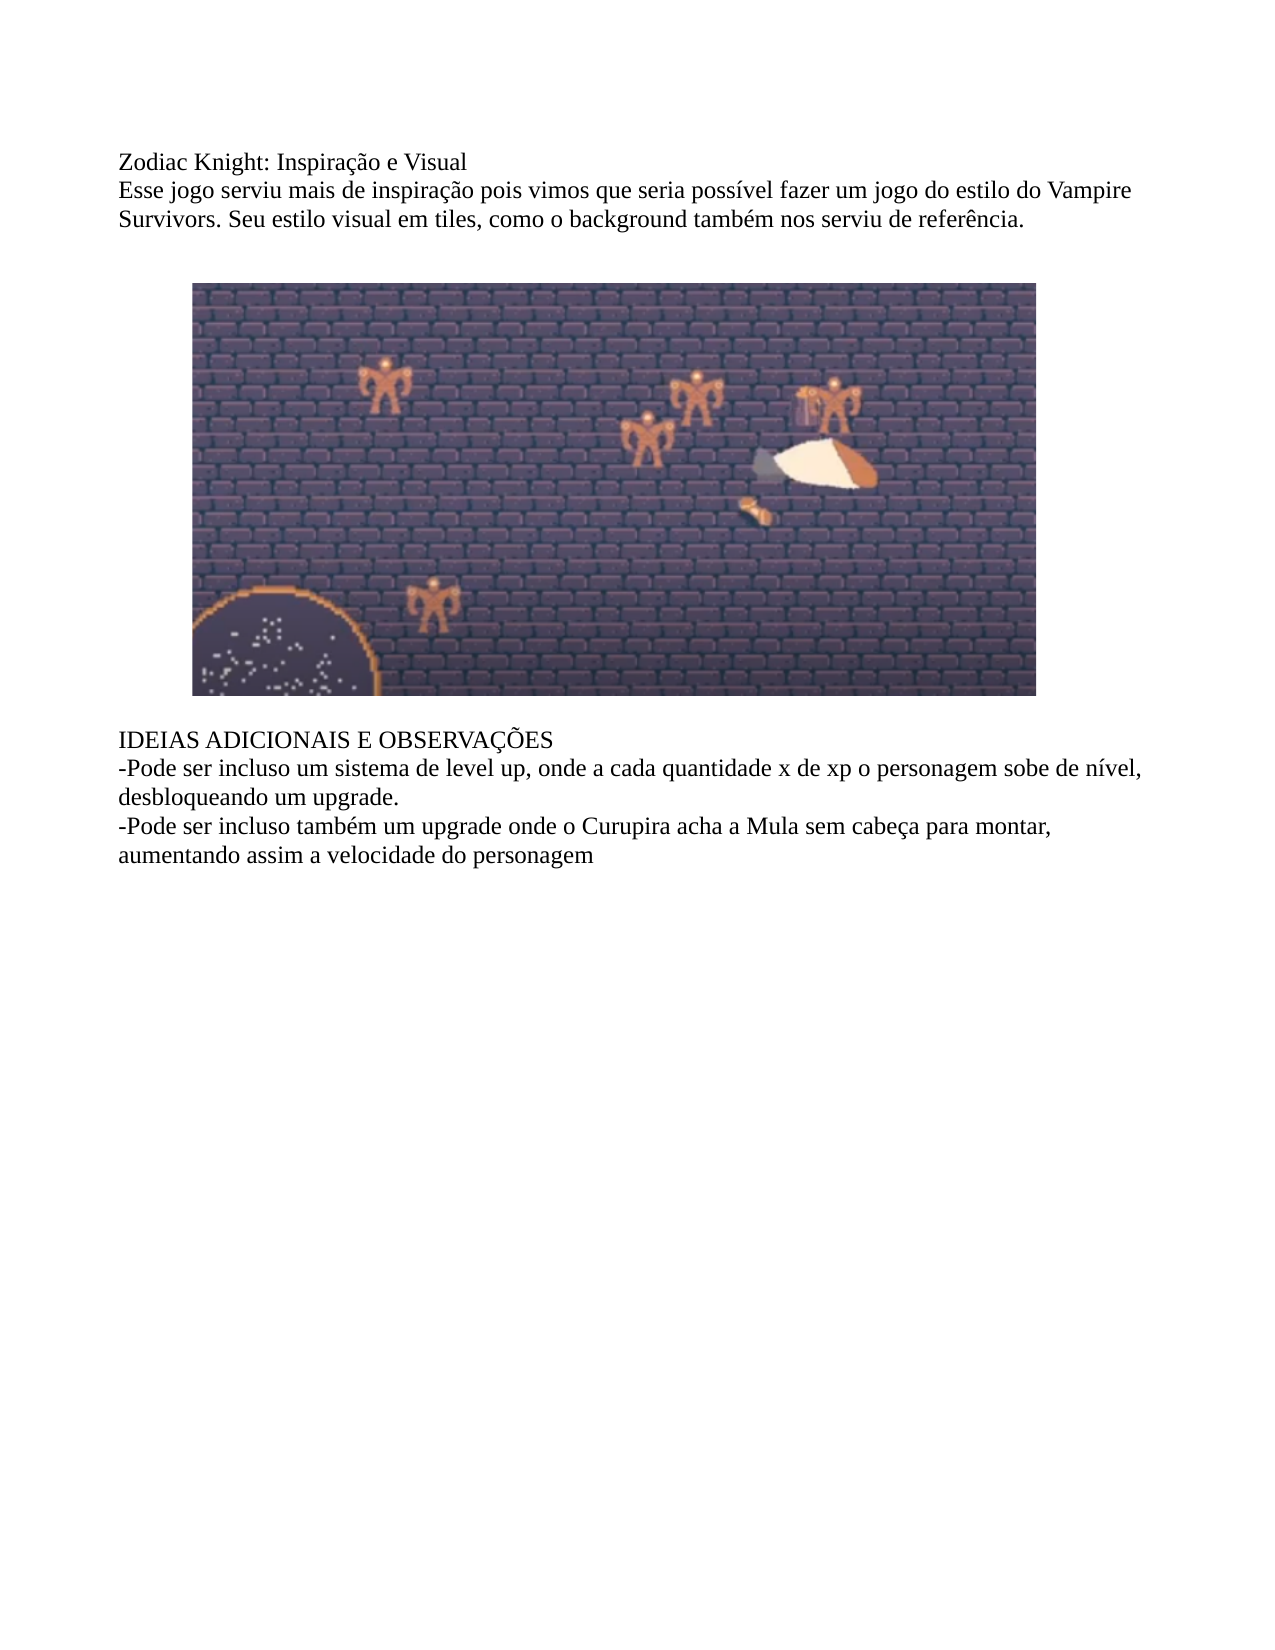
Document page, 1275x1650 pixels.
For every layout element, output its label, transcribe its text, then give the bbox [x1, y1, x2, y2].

picture [192, 283, 1037, 696]
text Esse jogo serviu mais de inspiração pois vimos que seria possível fazer um jogo do estilo do Vampire Survivors. Seu estilo visual em tiles, como o background também nos serviu de referência. [118, 176, 1157, 233]
text Zodiac Knight: Inspiração e Visual [118, 147, 1157, 176]
text IDEIAS ADICIONAIS E OBSERVAÇÕES [118, 725, 1157, 753]
text -Pode ser incluso um sistema de level up, onde a cada quantidade x de xp o personagem sobe de nível, desbloqueando um upgrade. [118, 753, 1157, 811]
text -Pode ser incluso também um upgrade onde o Curupira acha a Mula sem cabeça para montar, aumentando assim a velocidade do personagem [118, 811, 1157, 868]
